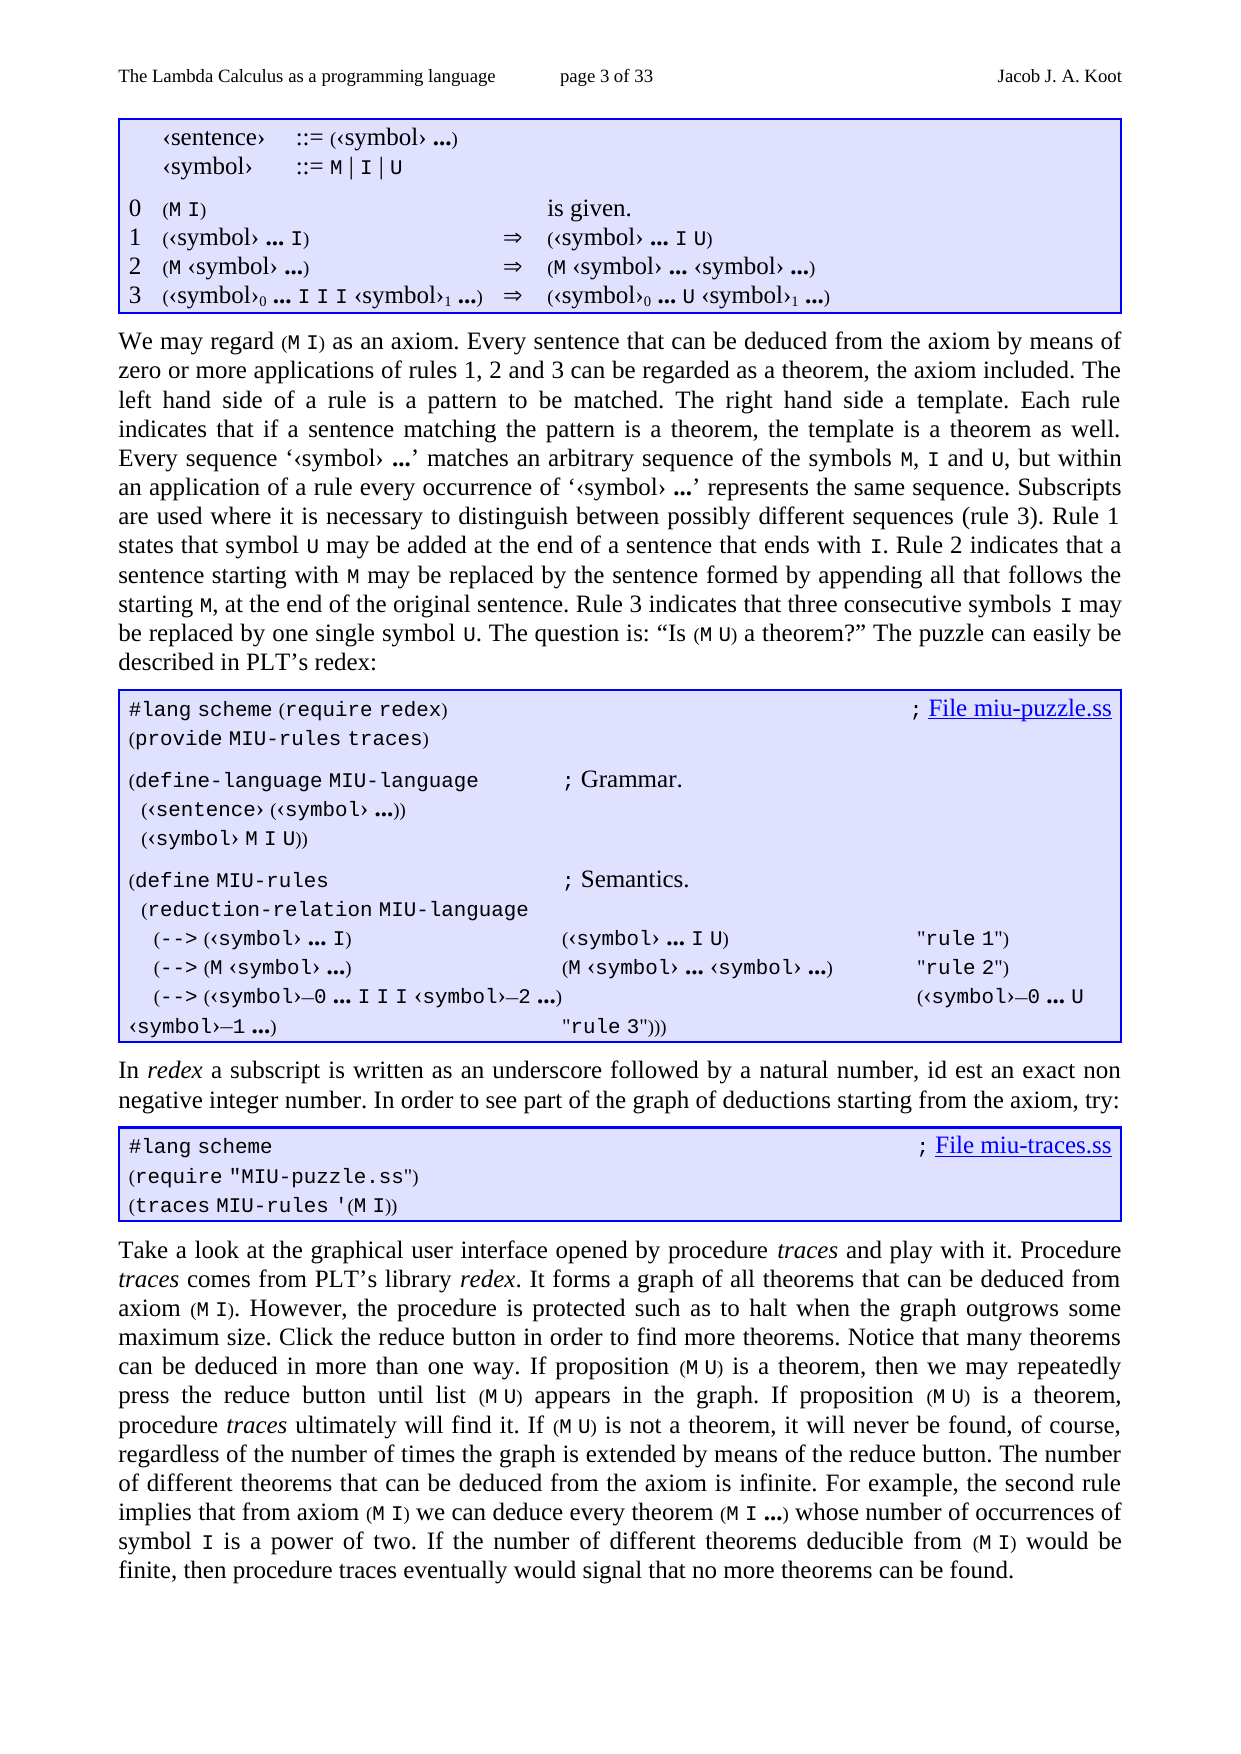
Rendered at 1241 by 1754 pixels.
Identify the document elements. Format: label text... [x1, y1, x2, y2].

text 1 (‹symbol› ... I)  (‹symbol› ... I U) [120, 218, 1120, 247]
text We may regard (M I) as an axiom. Every sentence that can be deduced from the axiom by means of zero or more applications of rules 1, 2 and 3 can be regarded as a theorem, the axiom included. The left hand side of a rule is a pattern to be matched. The right hand side a template. Each rule indicates that if a sentence matching the pattern is a theorem, the template is a theorem as well. Every sequence ‘‹symbol› ...’ matches an arbitrary sequence of the symbols M, I and U, but within an application of a rule every occurrence of ‘‹symbol› ...’ represents the same sequence. Subscripts are used where it is necessary to distinguish between possibly different sequences (rule 3). Rule 1 states that symbol U may be added at the end of a sentence that ends with I. Rule 2 indicates that a sentence starting with M may be replaced by the sentence formed by appending all that follows the starting M, at the end of the original sentence. Rule 3 indicates that three consecutive symbols I may be replaced by one single symbol U. The question is: “Is (M U) a theorem?” The puzzle can easily be described in PLT’s redex: [118, 326, 1122, 676]
text 0 (M I) is given. [120, 189, 1120, 218]
text #lang scheme ; File miu-traces.ss [120, 1129, 1120, 1156]
text (--> (‹symbol›_0 ... I I I ‹symbol›_2 ...) (‹symbol›_0 ... U ‹symbol›_1 ...) "rule 3"))) [120, 976, 1120, 1041]
text (require "MIU-puzzle.ss") [120, 1156, 1120, 1185]
text (define-language MIU-language ; Grammar. [120, 760, 1120, 789]
text (define MIU-rules ; Semantics. [120, 860, 1120, 889]
text (--> (M ‹symbol› ...) (M ‹symbol› ... ‹symbol› ...) "rule 2") [120, 947, 1120, 976]
text 2 (M ‹symbol› ...)  (M ‹symbol› ... ‹symbol› ...) [120, 247, 1120, 276]
text 3 (‹symbol›0 ... I I I ‹symbol›1 ...)  (‹symbol›0 ... U ‹symbol›1 ...) [120, 276, 1120, 312]
text (‹sentence› (‹symbol› ...)) [120, 789, 1120, 818]
text ‹symbol› ::= M | I | U [120, 147, 1120, 181]
text (‹symbol› M I U)) [120, 818, 1120, 851]
text Take a look at the graphical user interface opened by procedure traces and play with it. Procedure traces comes from PLT’s library redex. It forms a graph of all theorems that can be deduced from axiom (M I). However, the procedure is protected such as to halt when the graph outgrows some maximum size. Click the reduce button in order to find more theorems. Notice that many theorems can be deduced in more than one way. If proposition (M U) is a theorem, then we may repeatedly press the reduce button until list (M U) appears in the graph. If proposition (M U) is a theorem, procedure traces ultimately will find it. If (M U) is not a theorem, it will never be found, of course, regardless of the number of times the graph is extended by means of the reduce button. The number of different theorems that can be deduced from the axiom is infinite. For example, the second rule implies that from axiom (M I) we can deduce every theorem (M I ...) whose number of occurrences of symbol I is a power of two. If the number of different theorems deducible from (M I) would be finite, then procedure traces eventually would signal that no more theorems can be found. [118, 1235, 1122, 1585]
text #lang scheme (require redex) ; File miu-puzzle.ss [120, 691, 1120, 718]
text (--> (‹symbol› ... I) (‹symbol› ... I U) "rule 1") [120, 918, 1120, 947]
text ‹sentence› ::= (‹symbol› ...) [120, 120, 1120, 147]
text (reduction-relation MIU-language [120, 889, 1120, 918]
text (provide MIU-rules traces) [120, 718, 1120, 751]
text (traces MIU-rules '(M I)) [120, 1185, 1120, 1220]
text In redex a subscript is written as an underscore followed by a natural number, id est an exact non negative integer number. In order to see part of the graph of deductions starting from the axiom, try: [118, 1056, 1122, 1114]
